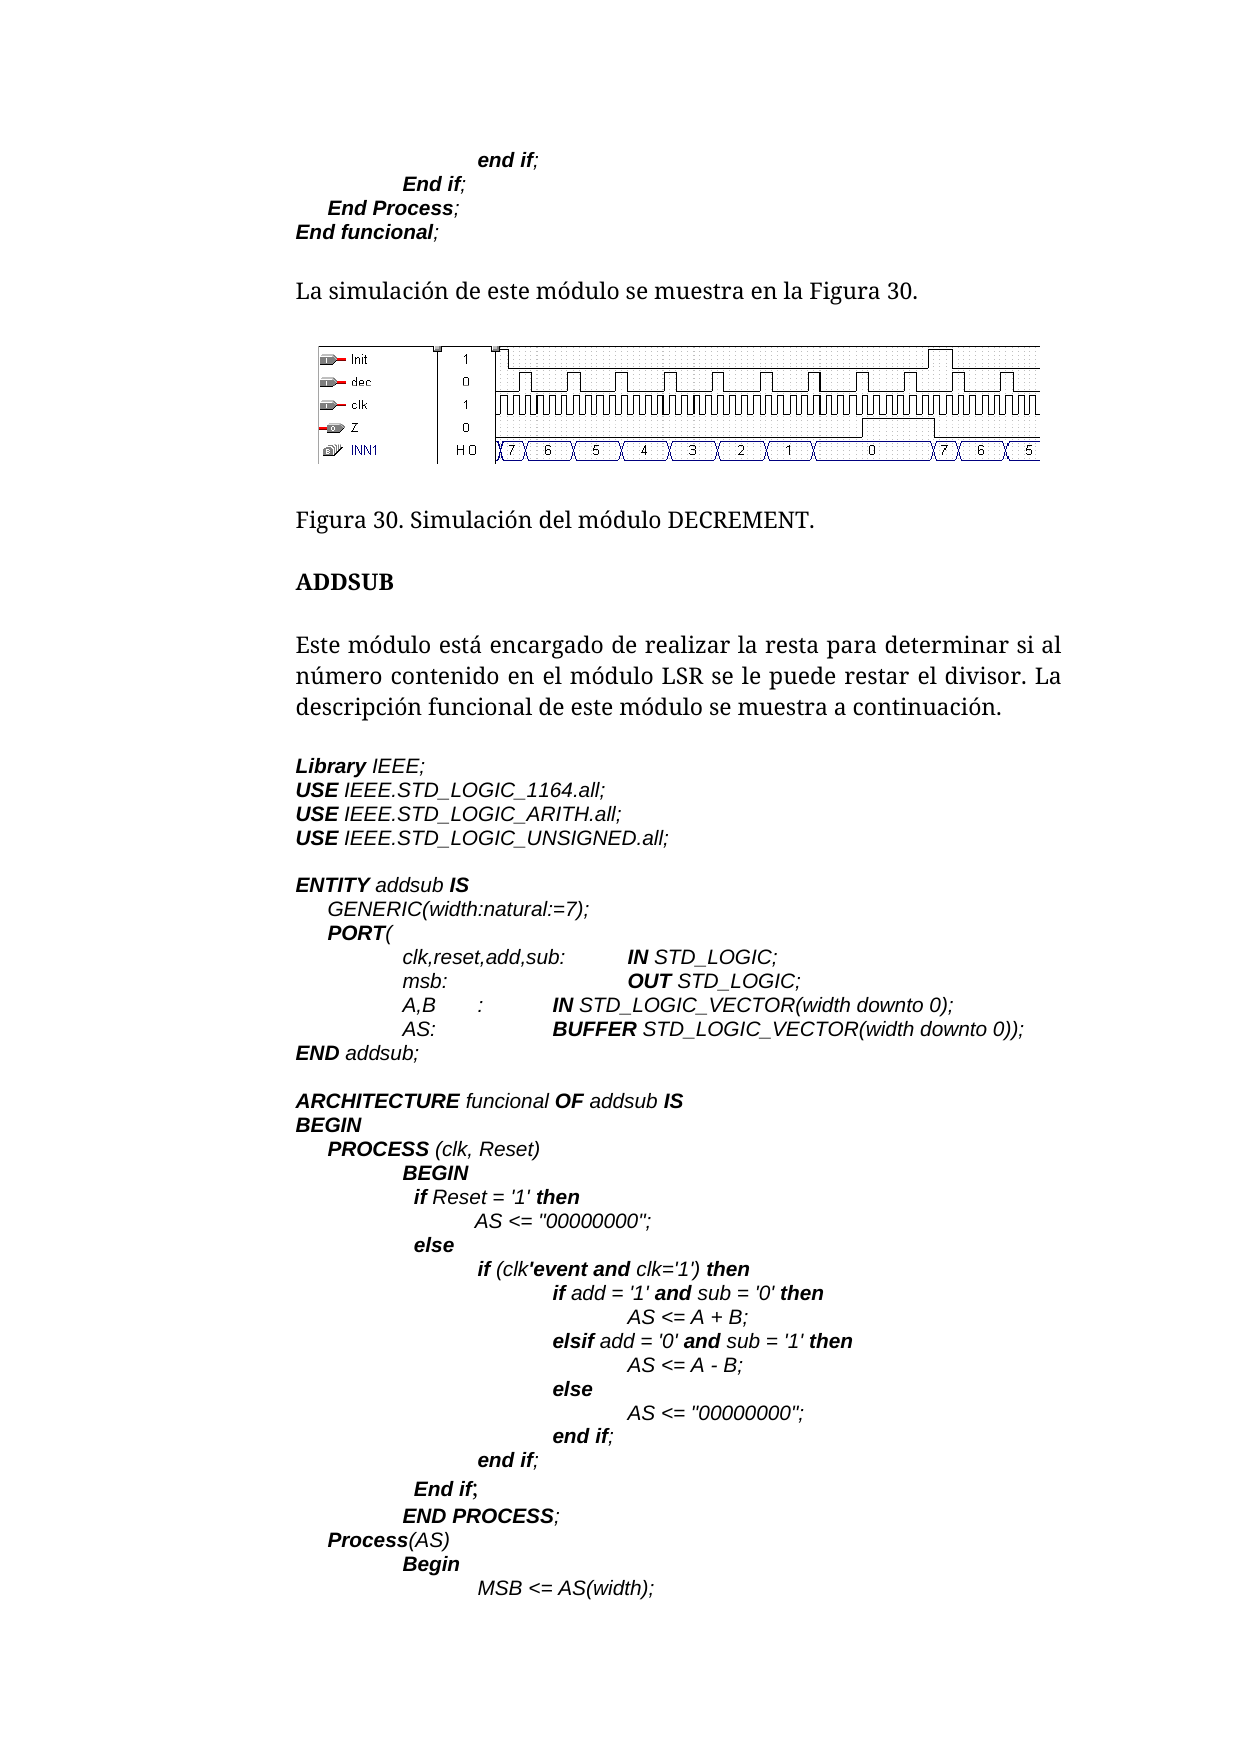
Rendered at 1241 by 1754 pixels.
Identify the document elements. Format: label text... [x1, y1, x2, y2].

text end if; [295, 1424, 1063, 1448]
text Este módulo está encargado de realizar la resta para determinar si al número contenido en el módulo LSR se le puede restar el divisor. La descripción funcional de este módulo se muestra a continuación. [295, 628, 1063, 722]
text Process(AS) [295, 1527, 1063, 1551]
text GENERIC(width:natural:=7); [295, 897, 1063, 921]
text USE IEEE.STD_LOGIC_ARITH.all; [295, 801, 1063, 825]
picture [318, 346, 1040, 464]
text elsif add = '0' and sub = '1' then [295, 1328, 1063, 1352]
text else [295, 1376, 1063, 1400]
text AS <= "00000000"; [295, 1209, 1063, 1233]
text End Process; [295, 196, 1063, 219]
text A,B : IN STD_LOGIC_VECTOR(width downto 0); [295, 993, 1063, 1017]
text END addsub; [295, 1041, 1063, 1065]
text end if; [295, 148, 1063, 172]
text BEGIN [295, 1161, 1063, 1185]
text if Reset = '1' then [295, 1185, 1063, 1209]
text MSB <= AS(width); [295, 1575, 1063, 1599]
text Library IEEE; [295, 753, 1063, 777]
text AS <= A + B; [295, 1304, 1063, 1328]
text USE IEEE.STD_LOGIC_UNSIGNED.all; [295, 825, 1063, 849]
text clk,reset,add,sub: IN STD_LOGIC; [295, 945, 1063, 969]
text PROCESS (clk, Reset) [295, 1137, 1063, 1161]
text end if; [295, 1448, 1063, 1472]
text USE IEEE.STD_LOGIC_1164.all; [295, 777, 1063, 801]
text AS <= A - B; [295, 1352, 1063, 1376]
text ENTITY addsub IS [295, 873, 1063, 897]
text End funcional; [295, 219, 1063, 243]
text ARCHITECTURE funcional OF addsub IS [295, 1089, 1063, 1113]
text msb: OUT STD_LOGIC; [295, 969, 1063, 993]
text else [295, 1233, 1063, 1257]
text END PROCESS; [295, 1503, 1063, 1527]
text Begin [295, 1551, 1063, 1575]
text if add = '1' and sub = '0' then [295, 1281, 1063, 1304]
text if (clk'event and clk='1') then [295, 1257, 1063, 1281]
text End if; [295, 172, 1063, 196]
text End if; [295, 1472, 1063, 1503]
text ADDSUB [295, 566, 1063, 597]
text Figura 30. Simulación del módulo DECREMENT. [295, 503, 1063, 535]
text AS: BUFFER STD_LOGIC_VECTOR(width downto 0)); [295, 1017, 1063, 1041]
text AS <= "00000000"; [295, 1400, 1063, 1424]
text PORT( [295, 921, 1063, 945]
text La simulación de este módulo se muestra en la Figura 30. [295, 275, 1063, 306]
text BEGIN [295, 1113, 1063, 1137]
